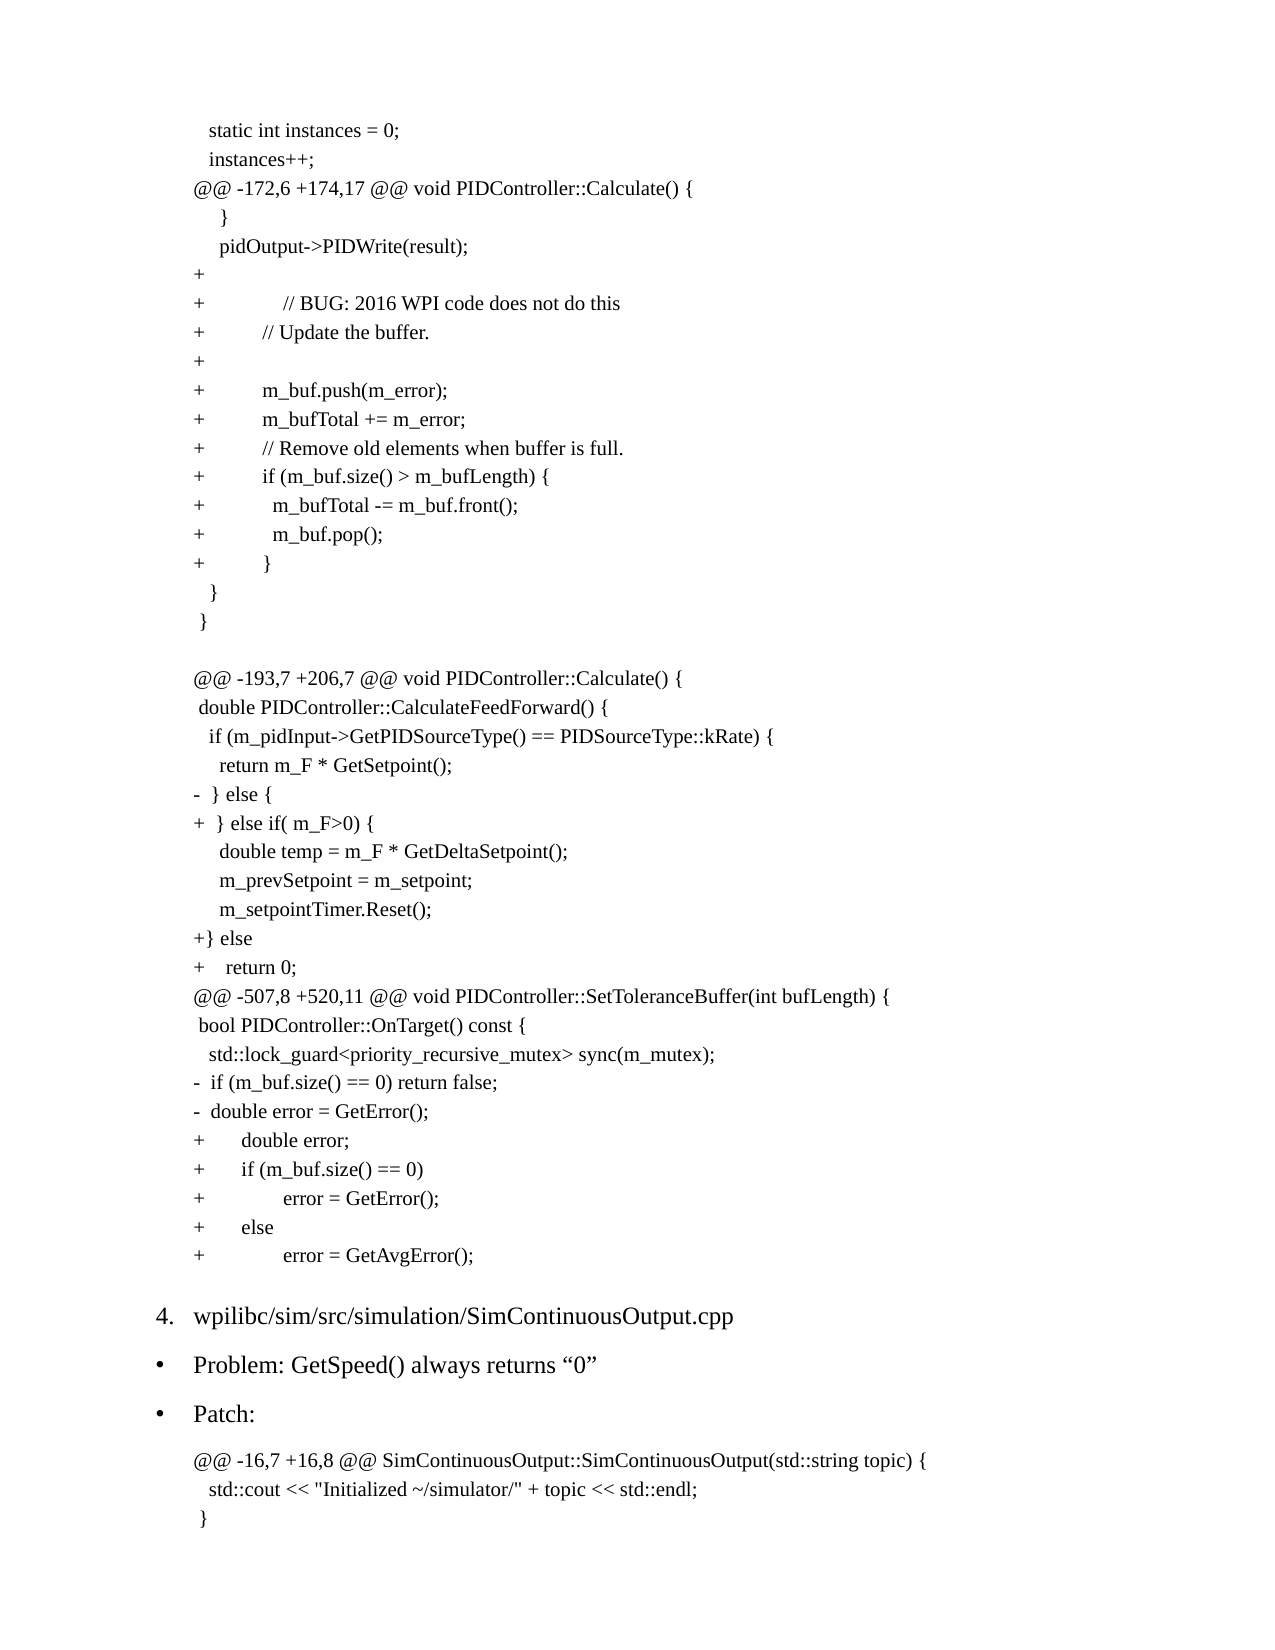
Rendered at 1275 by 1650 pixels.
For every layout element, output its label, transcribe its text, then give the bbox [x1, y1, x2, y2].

text + error = GetAvgError(); [193, 1243, 1157, 1267]
list Problem: GetSpeed() always returns “0” [156, 1350, 1157, 1379]
text instances++; [193, 147, 1157, 171]
text + // BUG: 2016 WPI code does not do this [193, 291, 1157, 315]
text + } else if( m_F>0) { [193, 811, 1157, 835]
text @@ -507,8 +520,11 @@ void PIDController::SetToleranceBuffer(int bufLength) { [193, 984, 1157, 1008]
text + m_bufTotal -= m_buf.front(); [193, 493, 1157, 517]
text } [193, 205, 1157, 229]
text + m_bufTotal += m_error; [193, 407, 1157, 431]
text - if (m_buf.size() == 0) return false; [193, 1070, 1157, 1094]
text + else [193, 1214, 1157, 1239]
text pidOutput->PIDWrite(result); [193, 233, 1157, 258]
text if (m_pidInput->GetPIDSourceType() == PIDSourceType::kRate) { [193, 724, 1157, 748]
text @@ -16,7 +16,8 @@ SimContinuousOutput::SimContinuousOutput(std::string topic) { [193, 1448, 1157, 1472]
text + return 0; [193, 955, 1157, 979]
text + // Remove old elements when buffer is full. [193, 436, 1157, 459]
text - } else { [193, 782, 1157, 806]
text m_prevSetpoint = m_setpoint; [193, 868, 1157, 892]
text + [193, 262, 1157, 286]
text + if (m_buf.size() == 0) [193, 1157, 1157, 1181]
text + double error; [193, 1128, 1157, 1152]
text + m_buf.push(m_error); [193, 378, 1157, 402]
text @@ -172,6 +174,17 @@ void PIDController::Calculate() { [193, 176, 1157, 200]
list wpilibc/sim/src/simulation/SimContinuousOutput.cpp [156, 1301, 1157, 1330]
text std::lock_guard<priority_recursive_mutex> sync(m_mutex); [193, 1041, 1157, 1066]
text + error = GetError(); [193, 1186, 1157, 1210]
text + m_buf.pop(); [193, 522, 1157, 546]
text double PIDController::CalculateFeedForward() { [193, 695, 1157, 719]
list Patch: [156, 1399, 1157, 1428]
text + [193, 349, 1157, 373]
text return m_F * GetSetpoint(); [193, 753, 1157, 777]
text m_setpointTimer.Reset(); [193, 897, 1157, 921]
text } [193, 580, 1157, 604]
text std::cout << "Initialized ~/simulator/" + topic << std::endl; [193, 1477, 1157, 1501]
text + // Update the buffer. [193, 320, 1157, 344]
text } [193, 609, 1157, 633]
text @@ -193,7 +206,7 @@ void PIDController::Calculate() { [193, 666, 1157, 690]
text bool PIDController::OnTarget() const { [193, 1013, 1157, 1037]
text double temp = m_F * GetDeltaSetpoint(); [193, 839, 1157, 863]
text static int instances = 0; [193, 118, 1157, 142]
text + if (m_buf.size() > m_bufLength) { [193, 464, 1157, 488]
text } [193, 1506, 1157, 1530]
text +} else [193, 926, 1157, 950]
text - double error = GetError(); [193, 1099, 1157, 1123]
text + } [193, 551, 1157, 575]
